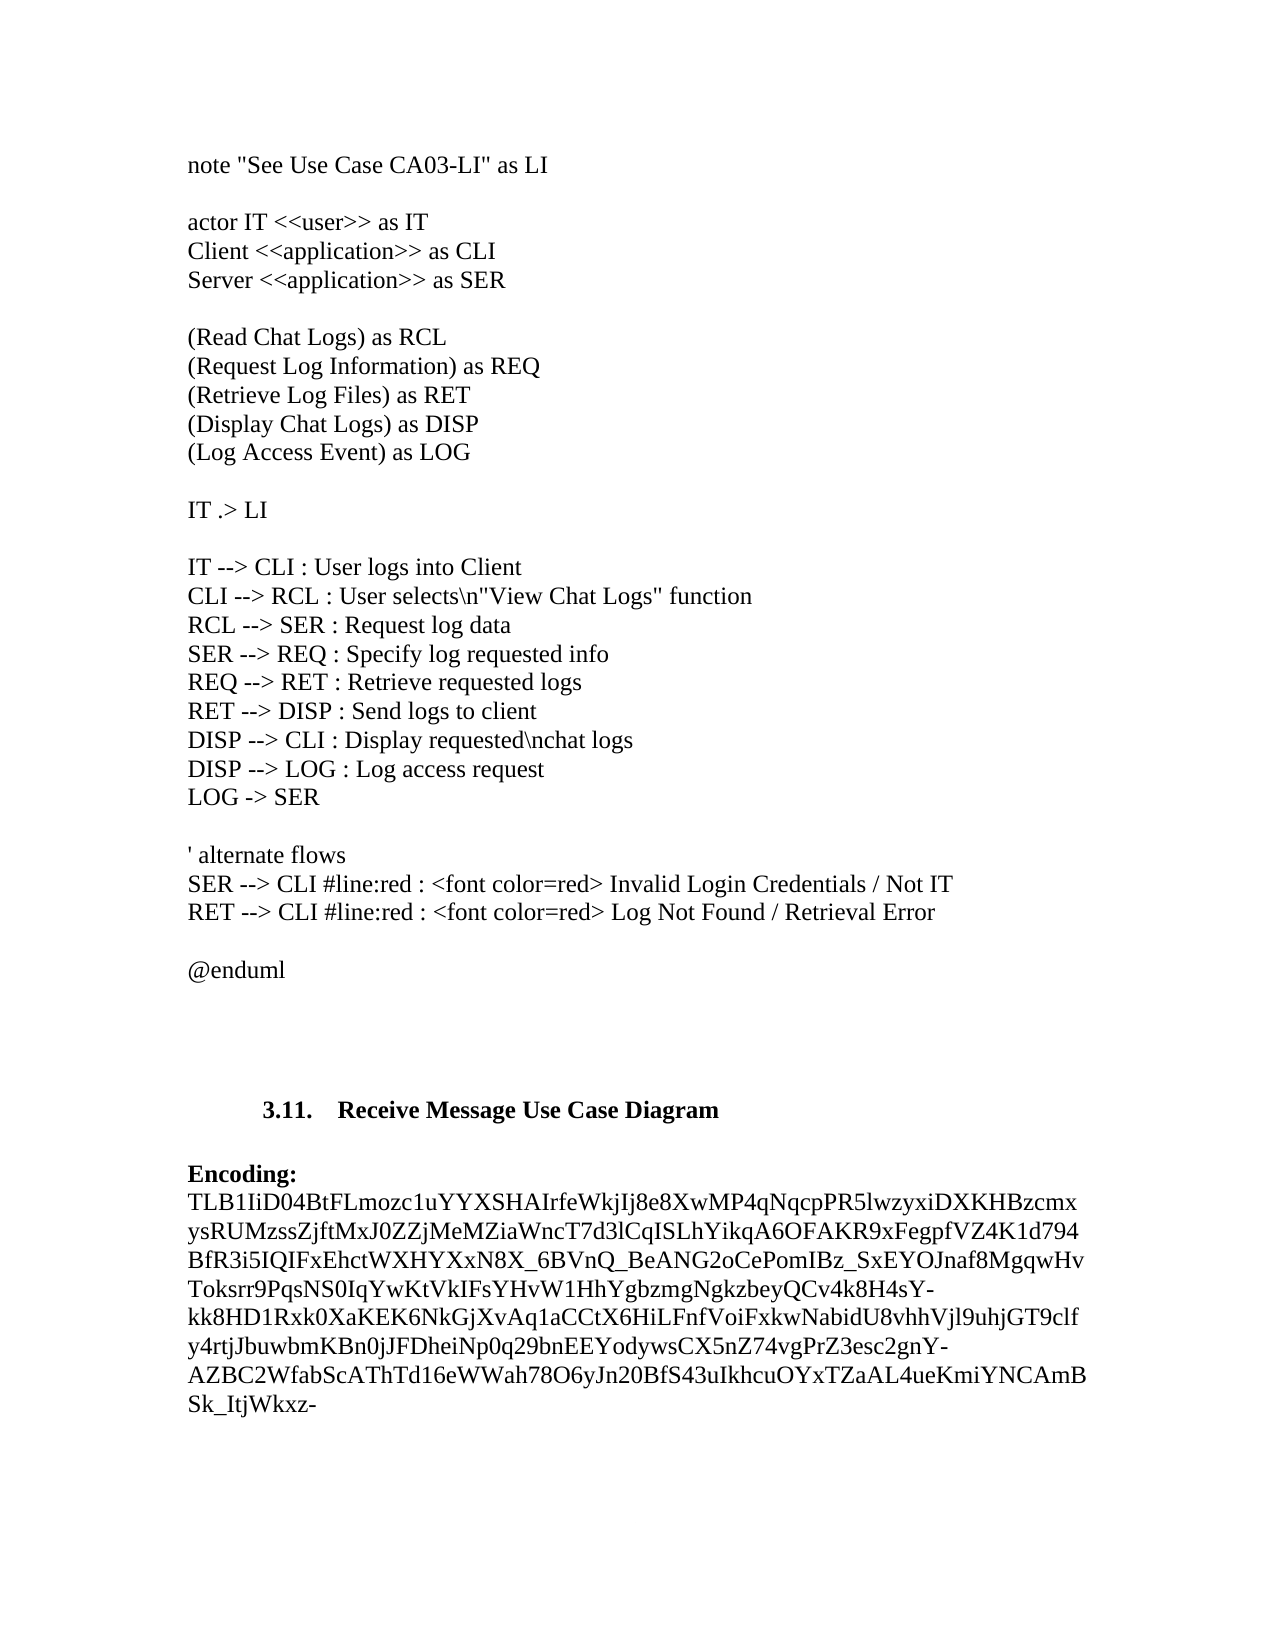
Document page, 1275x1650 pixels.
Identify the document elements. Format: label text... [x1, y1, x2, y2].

text Server <<application>> as SER [187, 265, 1087, 294]
text (Read Chat Logs) as RCL [187, 322, 1087, 351]
text DISP --> CLI : Display requested\nchat logs [187, 725, 1087, 754]
text IT --> CLI : User logs into Client [187, 552, 1087, 581]
text Client <<application>> as CLI [187, 236, 1087, 265]
text TLB1IiD04BtFLmozc1uYYXSHAIrfeWkjIj8e8XwMP4qNqcpPR5lwzyxiDXKHBzcmxysRUMzssZjftMxJ0ZZjMeMZiaWncT7d3lCqISLhYikqA6OFAKR9xFegpfVZ4K1d794BfR3i5IQIFxEhctWXHYXxN8X_6BVnQ_BeANG2oCePomIBz_SxEYOJnaf8MgqwHvToksrr9PqsNS0IqYwKtVkIFsYHvW1HhYgbzmgNgkzbeyQCv4k8H4sY-kk8HD1Rxk0XaKEK6NkGjXvAq1aCCtX6HiLFnfVoiFxkwNabidU8vhhVjl9uhjGT9clfy4rtjJbuwbmKBn0jJFDheiNp0q29bnEEYodywsCX5nZ74vgPrZ3esc2gnY-AZBC2WfabScAThTd16eWWah78O6yJn20BfS43uIkhcuOYxTZaAL4ueKmiYNCAmBSk_ItjWkxz- [187, 1187, 1087, 1417]
text CLI --> RCL : User selects\n"View Chat Logs" function [187, 581, 1087, 610]
text IT .> LI [187, 495, 1087, 524]
text note "See Use Case CA03-LI" as LI [187, 150, 1087, 179]
text RET --> DISP : Send logs to client [187, 696, 1087, 725]
text SER --> CLI #line:red : <font color=red> Invalid Login Credentials / Not IT [187, 869, 1087, 897]
text ' alternate flows [187, 840, 1087, 869]
text RET --> CLI #line:red : <font color=red> Log Not Found / Retrieval Error [187, 897, 1087, 926]
subtitle Receive Message Use Case Diagram [262, 1095, 1087, 1124]
text RCL --> SER : Request log data [187, 610, 1087, 639]
text @enduml [187, 955, 1087, 984]
text REQ --> RET : Retrieve requested logs [187, 667, 1087, 696]
text (Request Log Information) as REQ [187, 351, 1087, 380]
text DISP --> LOG : Log access request [187, 754, 1087, 782]
text (Display Chat Logs) as DISP [187, 409, 1087, 437]
text (Log Access Event) as LOG [187, 437, 1087, 466]
text Encoding: [187, 1159, 1087, 1187]
text (Retrieve Log Files) as RET [187, 380, 1087, 409]
text actor IT <<user>> as IT [187, 207, 1087, 236]
text LOG -> SER [187, 782, 1087, 811]
text SER --> REQ : Specify log requested info [187, 639, 1087, 667]
